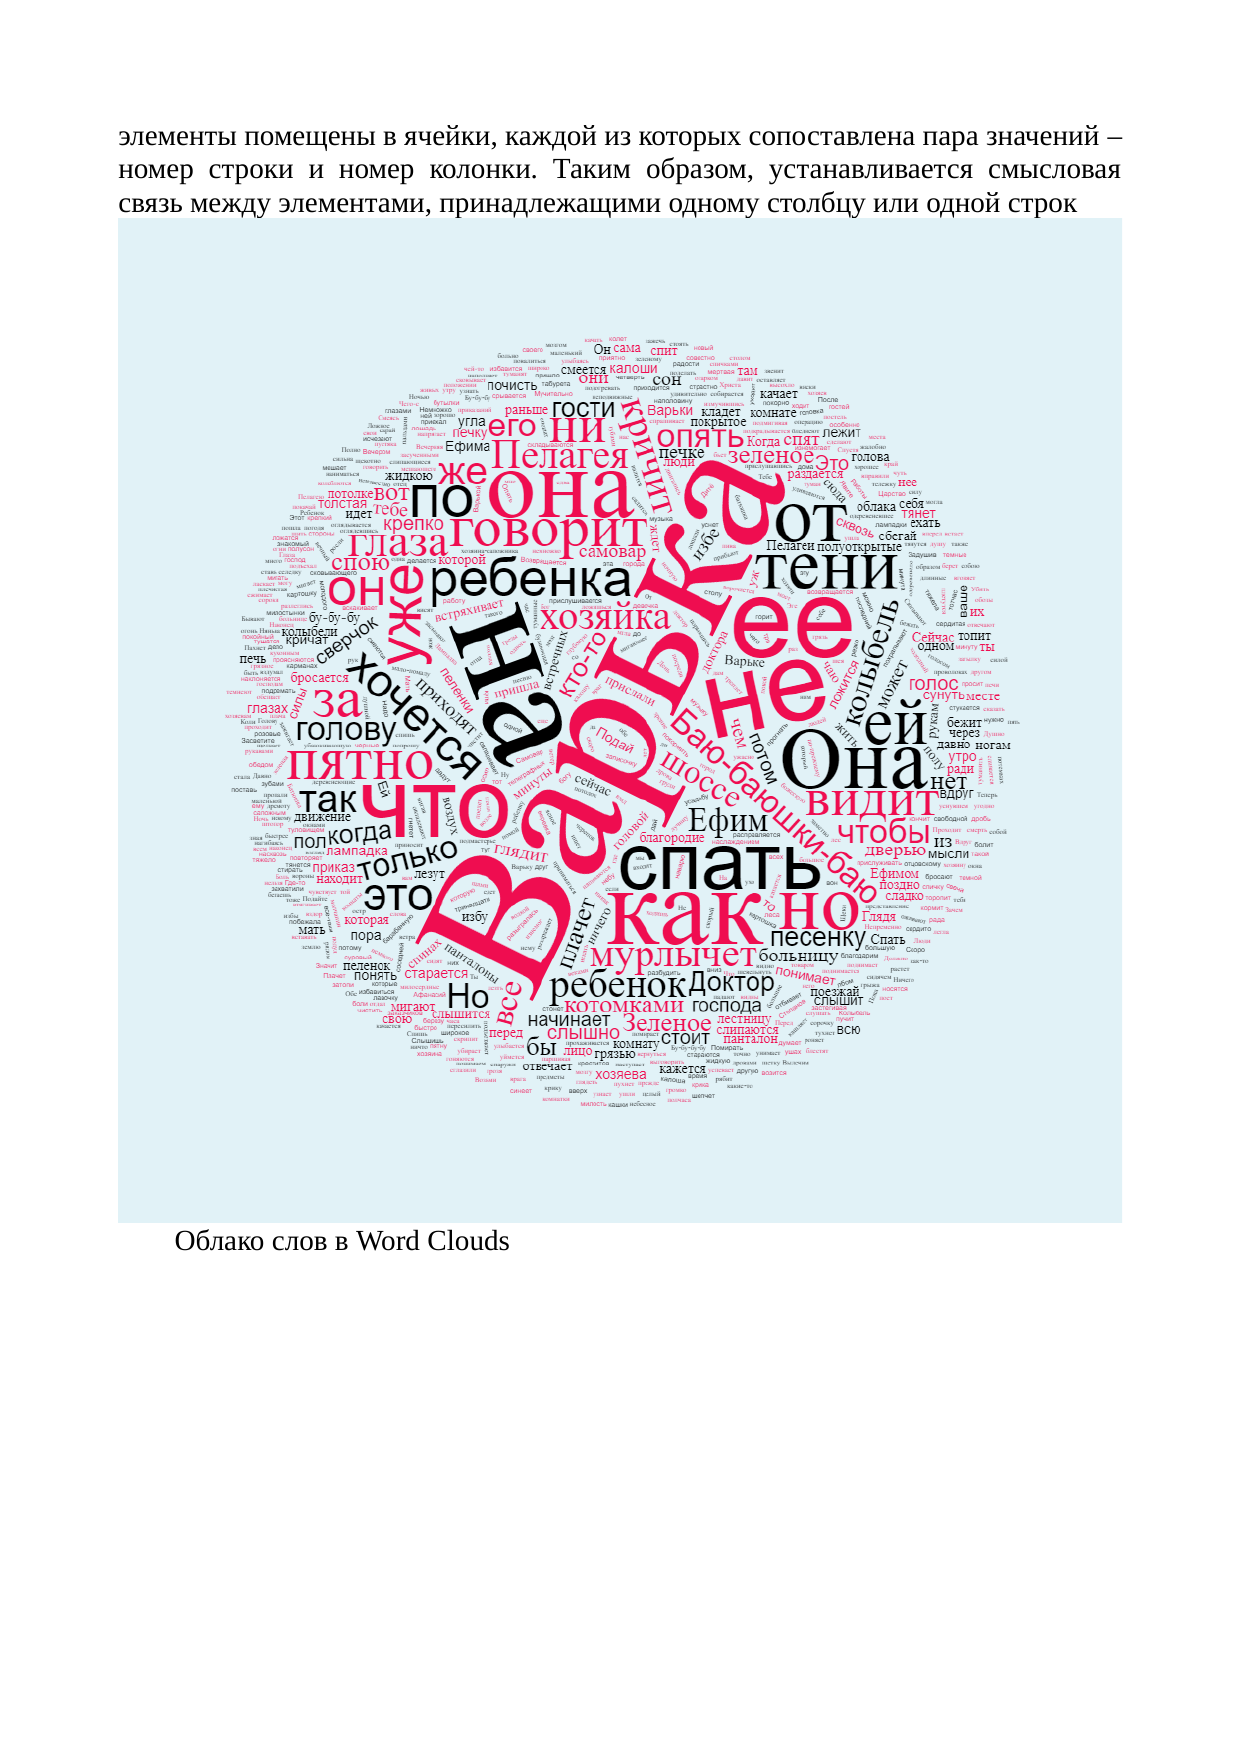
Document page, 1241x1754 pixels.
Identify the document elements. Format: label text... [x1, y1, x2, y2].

text элементы помещены в ячейки, каждой из которых сопоставлена пара значений – номер строки и номер колонки. Таким образом, устанавливается смысловая связь между элементами, принадлежащими одному столбцу или одной строк [118, 118, 1122, 218]
text Облако слов в Word Clouds [118, 1223, 1122, 1256]
picture [118, 218, 1123, 1223]
